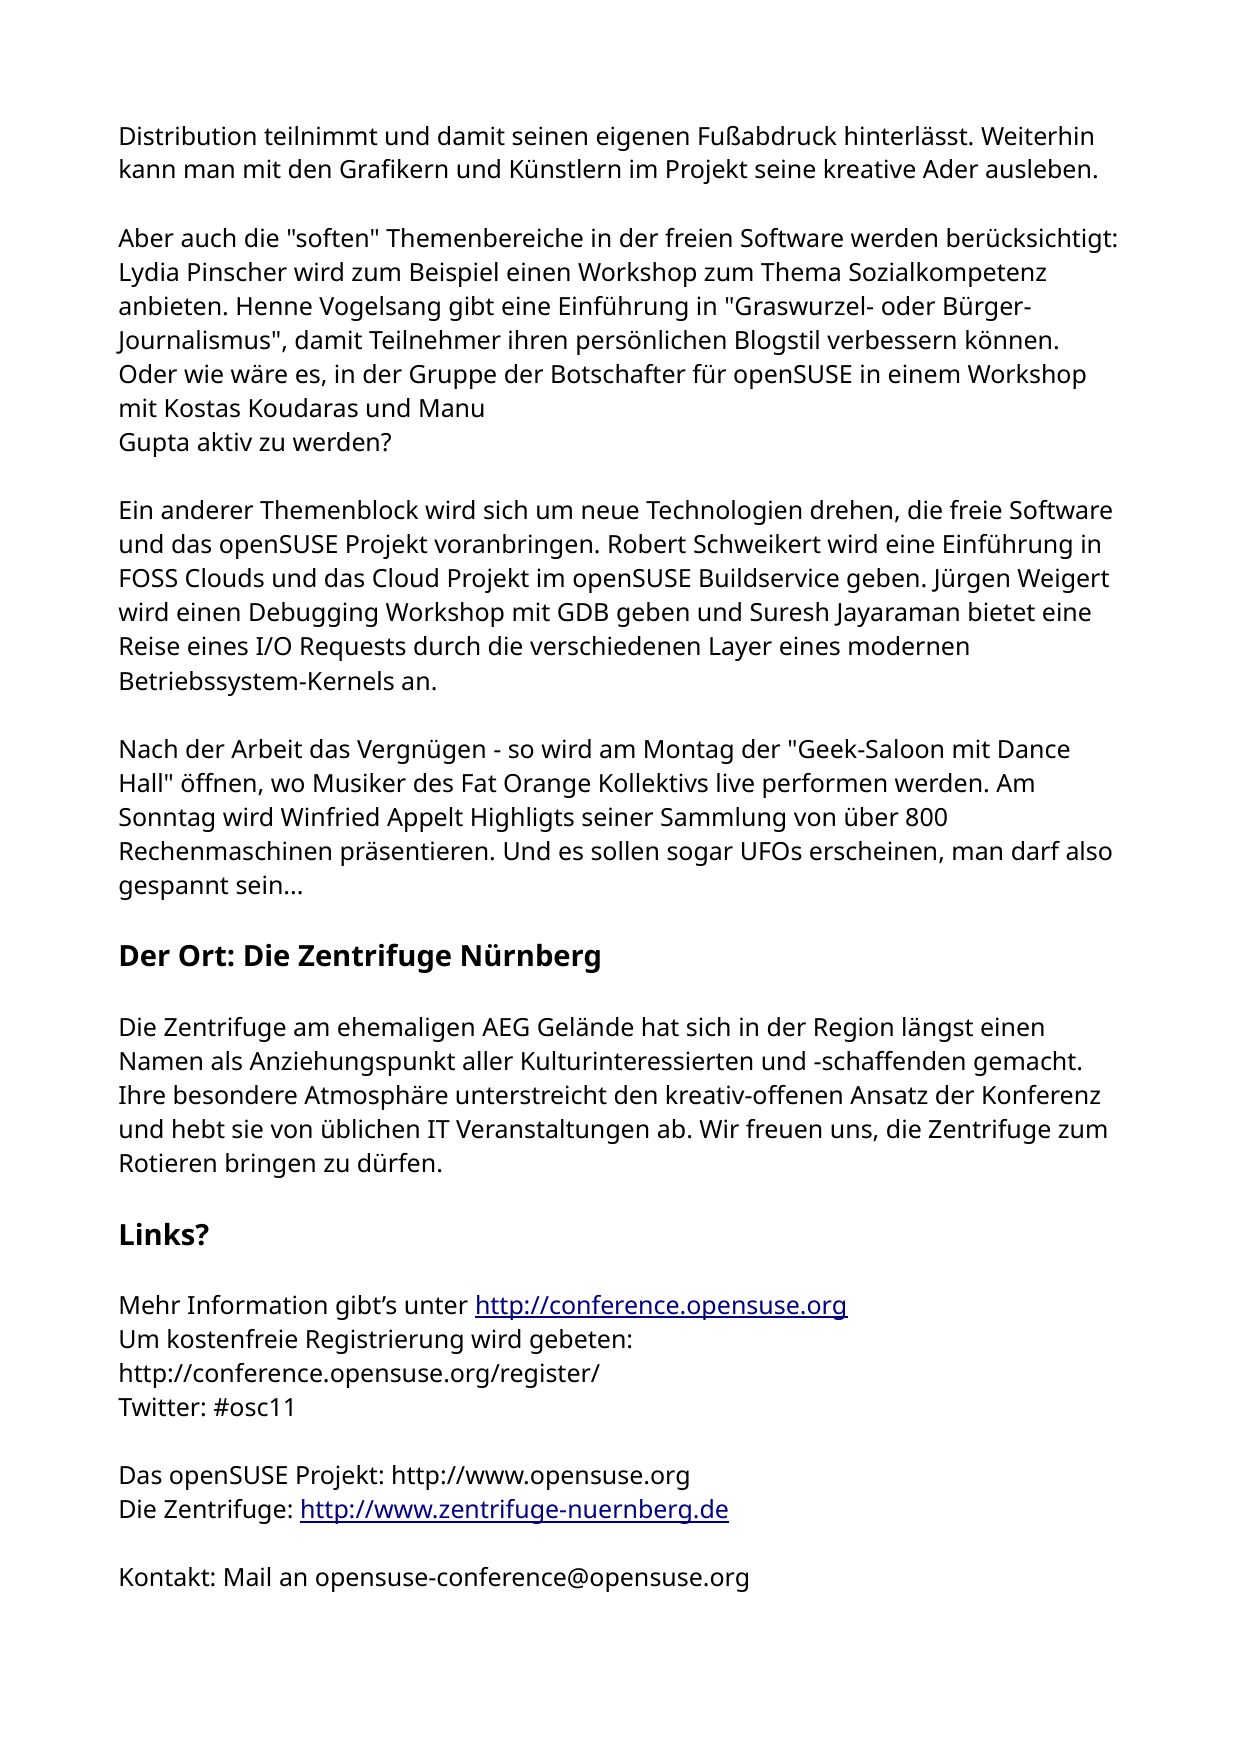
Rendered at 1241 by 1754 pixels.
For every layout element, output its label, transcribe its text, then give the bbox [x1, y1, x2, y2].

text Um kostenfreie Registrierung wird gebeten: http://conference.opensuse.org/register/ [118, 1322, 1122, 1390]
text Kontakt: Mail an opensuse-conference@opensuse.org [118, 1560, 1122, 1594]
text Ein anderer Themenblock wird sich um neue Technologien drehen, die freie Software und das openSUSE Projekt voranbringen. Robert Schweikert wird eine Einführung in FOSS Clouds und das Cloud Projekt im openSUSE Buildservice geben. Jürgen Weigert wird einen Debugging Workshop mit GDB geben und Suresh Jayaraman bietet eine Reise eines I/O Requests durch die verschiedenen Layer eines modernen Betriebssystem-Kernels an. [118, 493, 1122, 697]
text Mehr Information gibt’s unter http://conference.opensuse.org [118, 1287, 1122, 1322]
text Nach der Arbeit das Vergnügen - so wird am Montag der "Geek-Saloon mit Dance Hall" öffnen, wo Musiker des Fat Orange Kollektivs live performen werden. Am Sonntag wird Winfried Appelt Highligts seiner Sammlung von über 800 Rechenmaschinen präsentieren. Und es sollen sogar UFOs erscheinen, man darf also gespannt sein... [118, 731, 1122, 902]
text Die Zentrifuge am ehemaligen AEG Gelände hat sich in der Region längst einen Namen als Anziehungspunkt aller Kulturinteressierten und -schaffenden gemacht. Ihre besondere Atmosphäre unterstreicht den kreativ-offenen Ansatz der Konferenz und hebt sie von üblichen IT Veranstaltungen ab. Wir freuen uns, die Zentrifuge zum Rotieren bringen zu dürfen. [118, 1009, 1122, 1180]
text Das openSUSE Projekt: http://www.opensuse.org [118, 1458, 1122, 1492]
text Distribution teilnimmt und damit seinen eigenen Fußabdruck hinterlässt. Weiterhin kann man mit den Grafikern und Künstlern im Projekt seine kreative Ader ausleben. [118, 118, 1122, 186]
text Twitter: #osc11 [118, 1390, 1122, 1424]
text Aber auch die "soften" Themenbereiche in der freien Software werden berücksichtigt: Lydia Pinscher wird zum Beispiel einen Workshop zum Thema Sozialkompetenz anbieten. Henne Vogelsang gibt eine Einführung in "Graswurzel- oder Bürger-Journalismus", damit Teilnehmer ihren persönlichen Blogstil verbessern können. Oder wie wäre es, in der Gruppe der Botschafter für openSUSE in einem Workshop mit Kostas Koudaras und Manu [118, 220, 1122, 425]
text Links? [118, 1214, 1122, 1253]
text Gupta aktiv zu werden? [118, 425, 1122, 459]
text Der Ort: Die Zentrifuge Nürnberg [118, 936, 1122, 975]
text Die Zentrifuge: http://www.zentrifuge-nuernberg.de [118, 1492, 1122, 1526]
